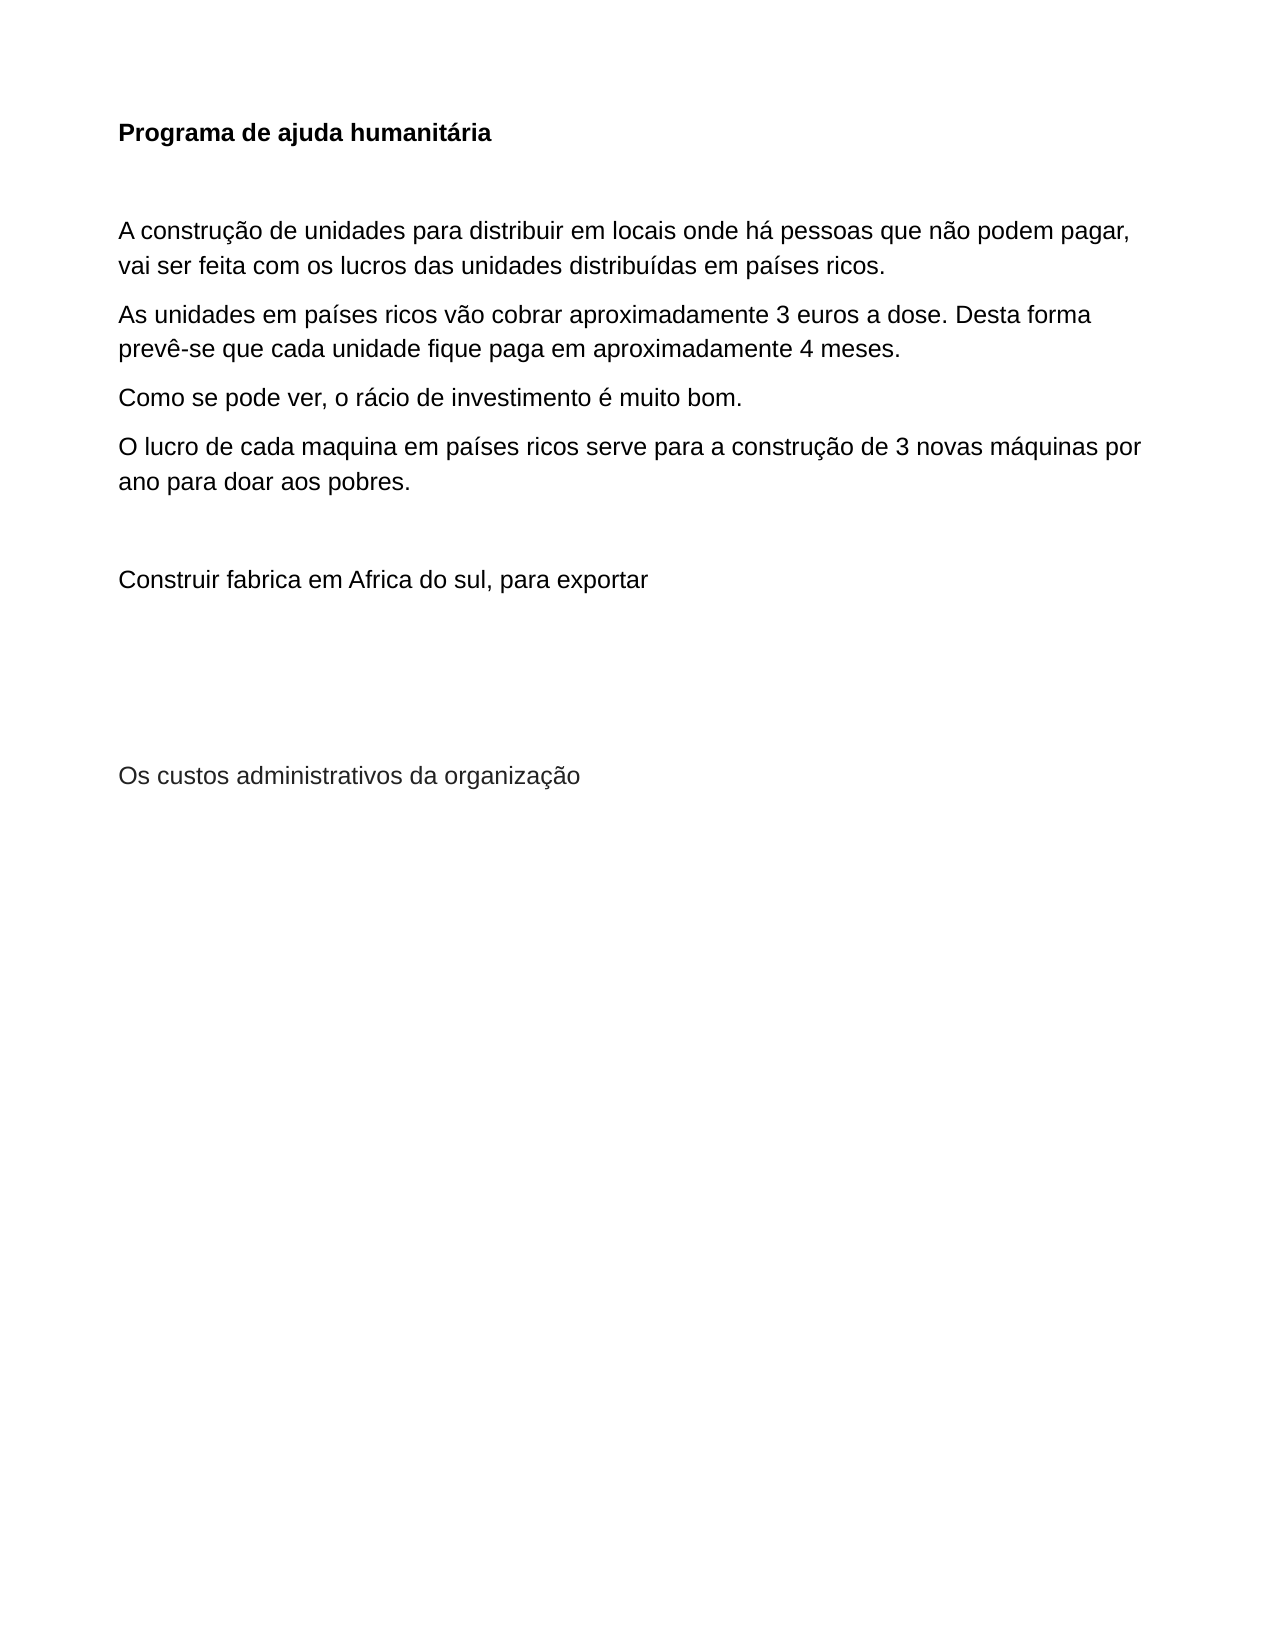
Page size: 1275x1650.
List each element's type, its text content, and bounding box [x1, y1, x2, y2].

text Os custos administrativos da organização [118, 761, 1157, 790]
text A construção de unidades para distribuir em locais onde há pessoas que não podem pagar, vai ser feita com os lucros das unidades distribuídas em países ricos. [118, 216, 1157, 279]
text As unidades em países ricos vão cobrar aproximadamente 3 euros a dose. Desta forma prevê-se que cada unidade fique paga em aproximadamente 4 meses. [118, 300, 1157, 363]
text Programa de ajuda humanitária [118, 118, 1157, 147]
text Como se pode ver, o rácio de investimento é muito bom. [118, 383, 1157, 412]
text O lucro de cada maquina em países ricos serve para a construção de 3 novas máquinas por ano para doar aos pobres. [118, 432, 1157, 496]
text Construir fabrica em Africa do sul, para exportar [118, 565, 1157, 594]
